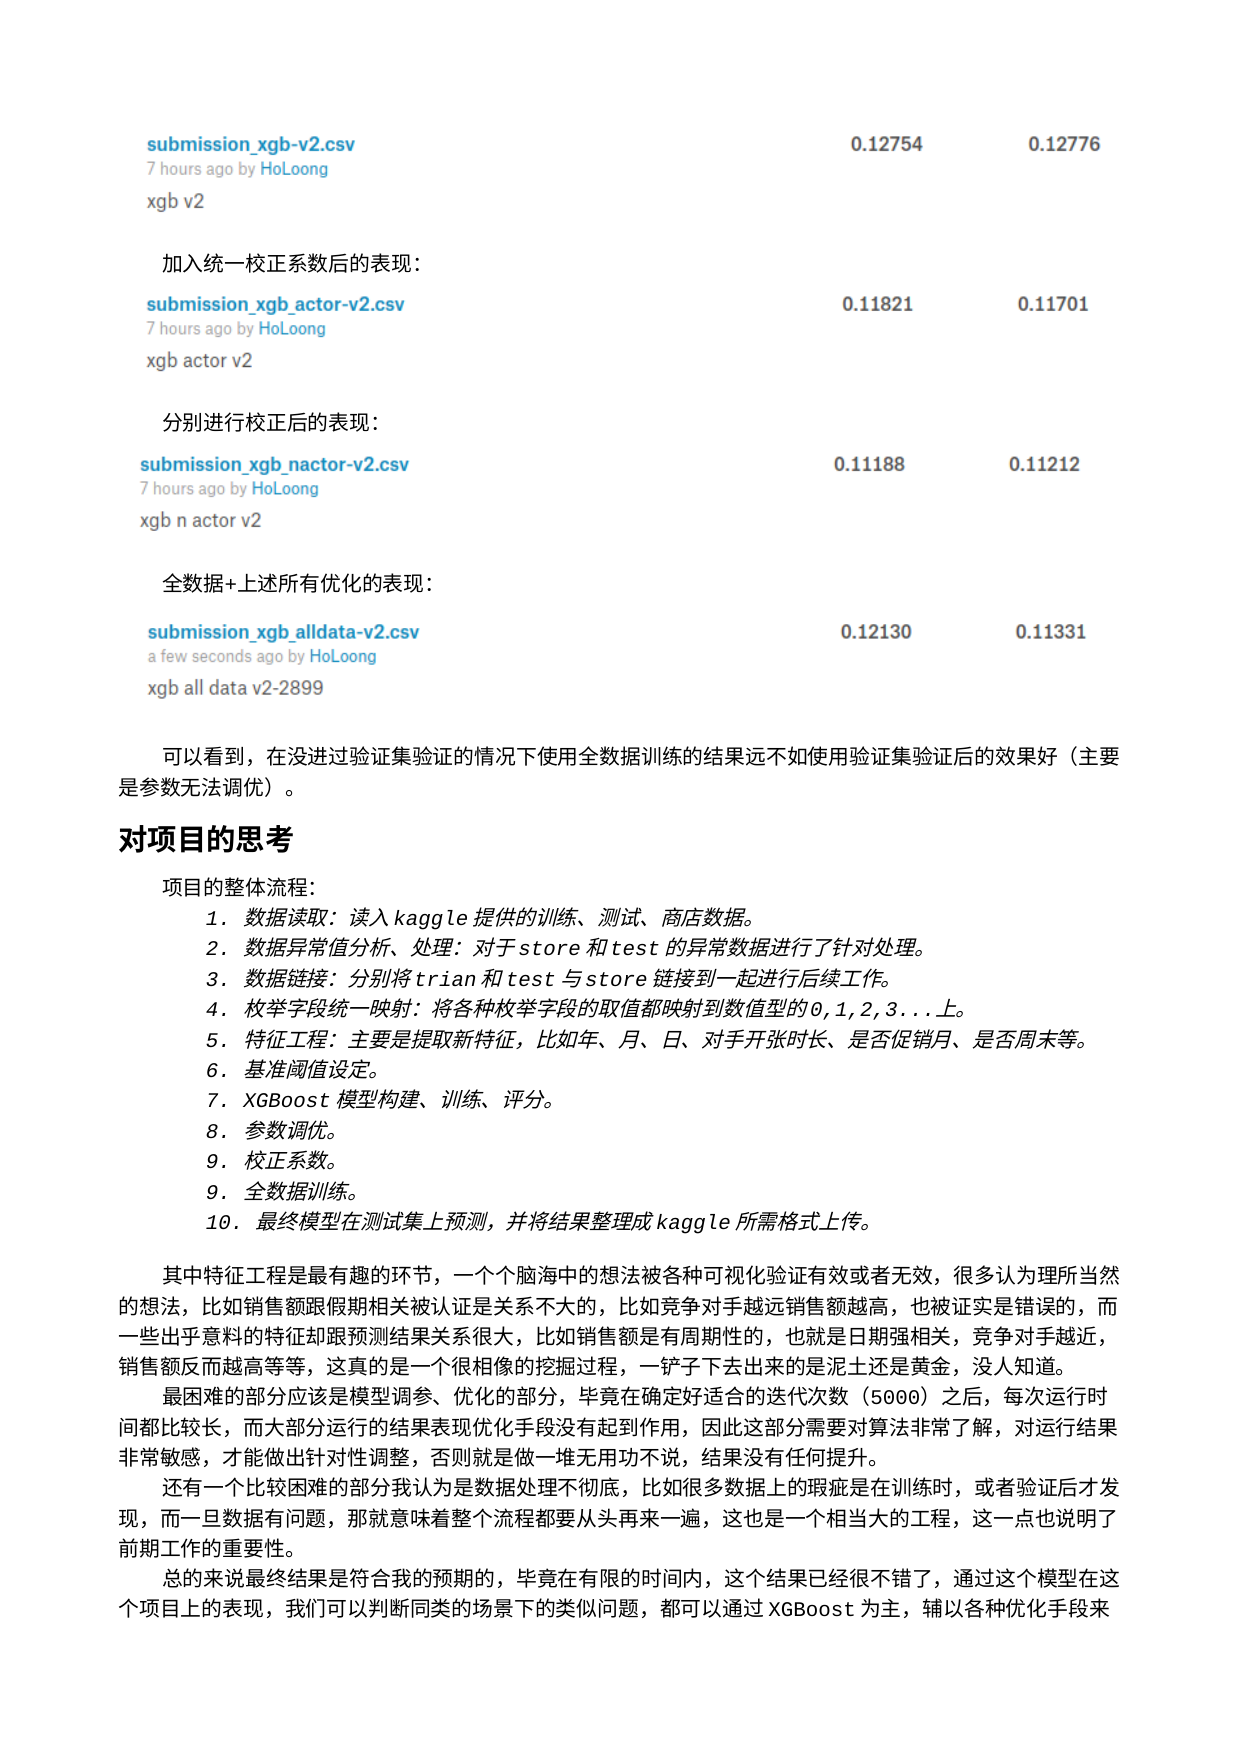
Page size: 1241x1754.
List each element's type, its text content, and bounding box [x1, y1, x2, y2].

picture [118, 598, 1123, 717]
text 8. 参数调优。 [118, 1114, 1122, 1144]
picture [118, 277, 1123, 383]
picture [118, 118, 1123, 224]
text 6. 基准阈值设定。 [118, 1053, 1122, 1084]
text 5. 特征工程：主要是提取新特征，比如年、月、日、对手开张时长、是否促销月、是否周末等。 [118, 1023, 1122, 1053]
text 其中特征工程是最有趣的环节，一个个脑海中的想法被各种可视化验证有效或者无效，很多认为理所当然的想法，比如销售额跟假期相关被认证是关系不大的，比如竞争对手越远销售额越高，也被证实是错误的，而一些出乎意料的特征却跟预测结果关系很大，比如销售额是有周期性的，也就是日期强相关，竞争对手越近，销售额反而越高等等，这真的是一个很相像的挖掘过程，一铲子下去出来的是泥土还是黄金，没人知道。 [118, 1259, 1122, 1381]
text 最困难的部分应该是模型调参、优化的部分，毕竟在确定好适合的迭代次数（5000）之后，每次运行时间都比较长，而大部分运行的结果表现优化手段没有起到作用，因此这部分需要对算法非常了解，对运行结果非常敏感，才能做出针对性调整，否则就是做一堆无用功不说，结果没有任何提升。 [118, 1381, 1122, 1471]
text 10. 最终模型在测试集上预测，并将结果整理成kaggle所需格式上传。 [118, 1205, 1122, 1236]
text 9. 全数据训练。 [118, 1175, 1122, 1205]
text 项目的整体流程： [118, 871, 1122, 901]
text 2. 数据异常值分析、处理：对于store和test的异常数据进行了针对处理。 [118, 932, 1122, 962]
text 全数据+上述所有优化的表现： [118, 568, 1122, 598]
text 3. 数据链接：分别将trian和test与store链接到一起进行后续工作。 [118, 962, 1122, 992]
text 总的来说最终结果是符合我的预期的，毕竟在有限的时间内，这个结果已经很不错了，通过这个模型在这个项目上的表现，我们可以判断同类的场景下的类似问题，都可以通过XGBoost为主，辅以各种优化手段来 [118, 1562, 1122, 1623]
text 分别进行校正后的表现： [118, 406, 1122, 436]
text 4. 枚举字段统一映射：将各种枚举字段的取值都映射到数值型的0,1,2,3...上。 [118, 992, 1122, 1023]
text 可以看到，在没进过验证集验证的情况下使用全数据训练的结果远不如使用验证集验证后的效果好（主要是参数无法调优）。 [118, 741, 1122, 801]
text 1. 数据读取：读入kaggle提供的训练、测试、商店数据。 [118, 901, 1122, 932]
text 加入统一校正系数后的表现： [118, 247, 1122, 277]
text 9. 校正系数。 [118, 1144, 1122, 1175]
picture [118, 436, 1123, 544]
text 还有一个比较困难的部分我认为是数据处理不彻底，比如很多数据上的瑕疵是在训练时，或者验证后才发现，而一旦数据有问题，那就意味着整个流程都要从头再来一遍，这也是一个相当大的工程，这一点也说明了前期工作的重要性。 [118, 1471, 1122, 1562]
text 7. XGBoost模型构建、训练、评分。 [118, 1084, 1122, 1114]
subtitle 对项目的思考 [118, 816, 1122, 858]
